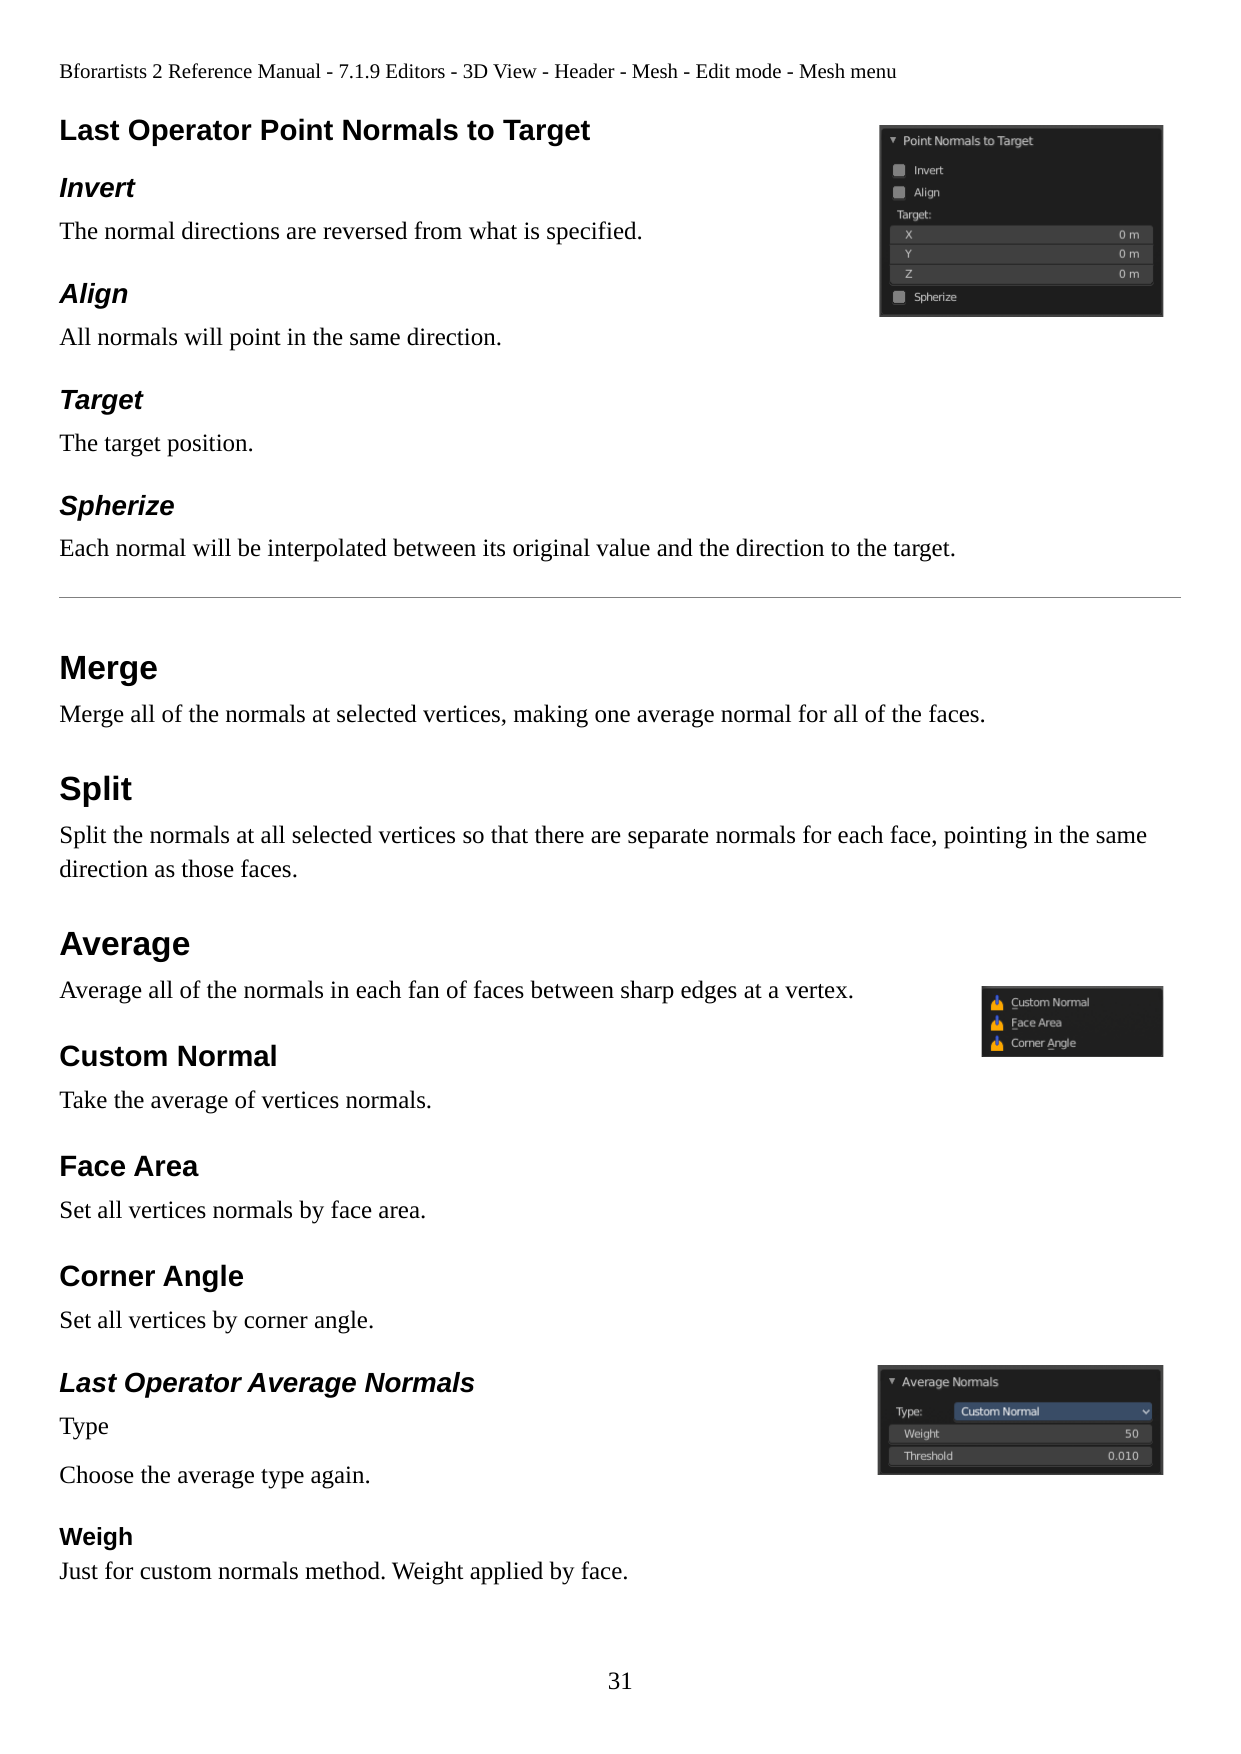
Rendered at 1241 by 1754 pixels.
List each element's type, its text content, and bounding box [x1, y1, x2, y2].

subtitle Face Area [59, 1149, 1181, 1183]
text Split the normals at all selected vertices so that there are separate normals for each face, pointing in the same direction as those faces. [59, 820, 1181, 883]
text Each normal will be interpolated between its original value and the direction to the target. [59, 533, 1181, 562]
subtitle Merge [59, 648, 1181, 686]
subtitle Split [59, 769, 1181, 807]
text [1164, 1411, 1181, 1440]
text All normals will point in the same direction. [59, 322, 1181, 350]
subtitle Last Operator Average Normals [59, 1367, 877, 1398]
subtitle Target [59, 383, 1181, 415]
text Choose the average type again. [59, 1460, 1181, 1489]
text Type [59, 1411, 877, 1440]
text Set all vertices normals by face area. [59, 1195, 1181, 1224]
text Set all vertices by corner angle. [59, 1305, 1181, 1334]
picture [877, 1365, 1164, 1475]
subtitle Last Operator Point Normals to Target [59, 113, 1181, 146]
text The normal directions are reversed from what is specified. [59, 216, 879, 244]
subtitle Invert [59, 171, 879, 203]
text The target position. [59, 428, 1181, 456]
text Average all of the normals in each fan of faces between sharp edges at a vertex. [59, 975, 1181, 1004]
text Merge all of the normals at selected vertices, making one average normal for all of the faces. [59, 699, 1181, 727]
picture [981, 986, 1164, 1057]
subtitle Average [59, 924, 1181, 963]
text Take the average of vertices normals. [59, 1085, 1181, 1114]
subtitle Align [59, 277, 879, 309]
subtitle Custom Normal [59, 1039, 1181, 1073]
picture [879, 125, 1164, 317]
subtitle Spherize [59, 489, 1181, 521]
subtitle [1164, 277, 1181, 309]
subtitle [1164, 171, 1181, 203]
subtitle Weigh [59, 1522, 1181, 1550]
subtitle Corner Angle [59, 1259, 1181, 1292]
text Just for custom normals method. Weight applied by face. [59, 1556, 1181, 1585]
